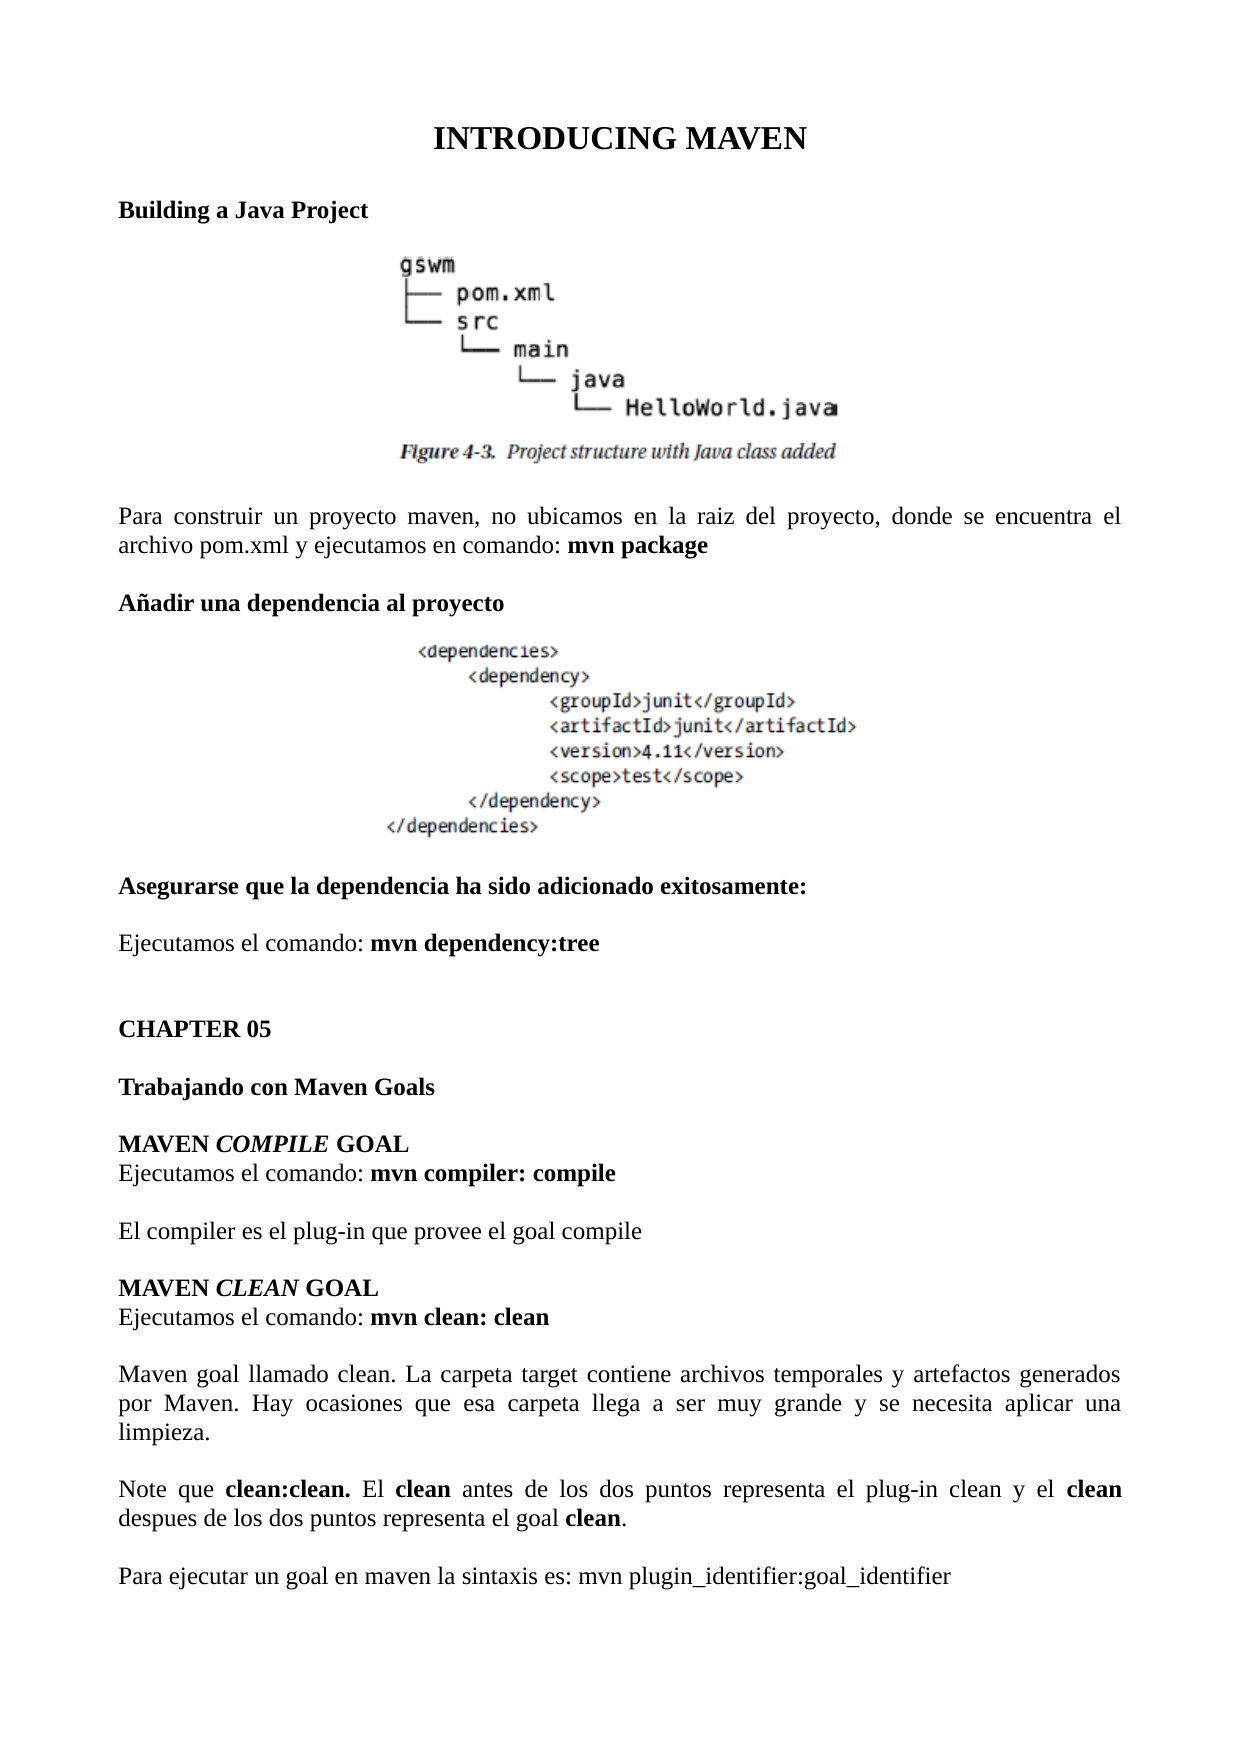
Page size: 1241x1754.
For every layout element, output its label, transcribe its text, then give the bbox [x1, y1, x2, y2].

text Trabajando con Maven Goals [118, 1072, 1122, 1101]
text Ejecutamos el comando: mvn dependency:tree [118, 928, 1122, 957]
text Ejecutamos el comando: mvn clean: clean [118, 1302, 1122, 1331]
text MAVEN CLEAN GOAL [118, 1273, 1122, 1302]
text Añadir una dependencia al proyecto [118, 588, 1122, 616]
text INTRODUCING MAVEN [118, 118, 1122, 156]
text Para ejecutar un goal en maven la sintaxis es: mvn plugin_identifier:goal_identifier [118, 1561, 1122, 1589]
picture [377, 645, 863, 842]
text Maven goal llamado clean. La carpeta target contiene archivos temporales y artefactos generados por Maven. Hay ocasiones que esa carpeta llega a ser muy grande y se necesita aplicar una limpieza. [118, 1359, 1122, 1446]
text Note que clean:clean. El clean antes de los dos puntos representa el plug-in clean y el clean despues de los dos puntos representa el goal clean. [118, 1474, 1122, 1532]
text Building a Java Project [118, 195, 1122, 223]
text CHAPTER 05 [118, 1014, 1122, 1043]
text El compiler es el plug-in que provee el goal compile [118, 1216, 1122, 1244]
text Para construir un proyecto maven, no ubicamos en la raiz del proyecto, donde se encuentra el archivo pom.xml y ejecutamos en comando: mvn package [118, 501, 1122, 559]
text Asegurarse que la dependencia ha sido adicionado exitosamente: [118, 871, 1122, 899]
text Ejecutamos el comando: mvn compiler: compile [118, 1158, 1122, 1187]
picture [368, 252, 872, 473]
text MAVEN COMPILE GOAL [118, 1129, 1122, 1158]
